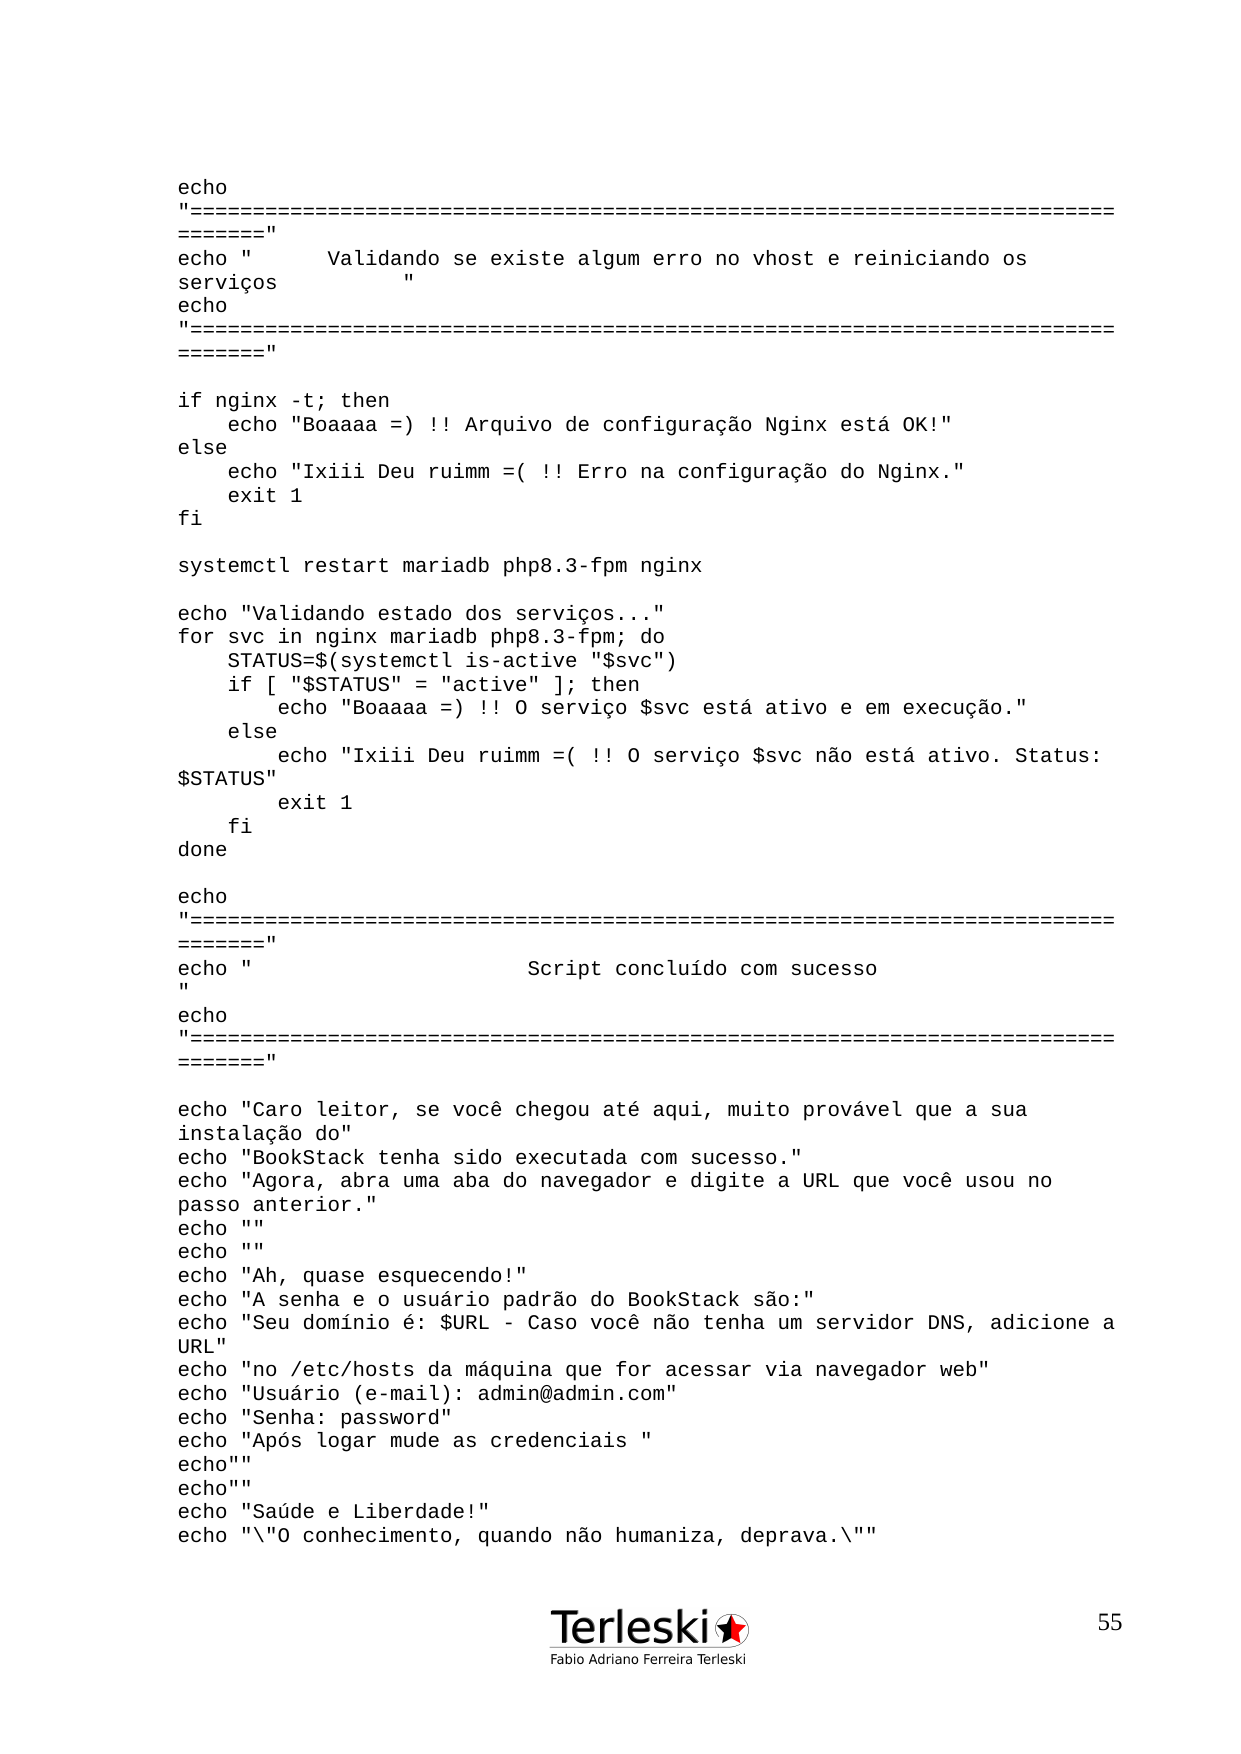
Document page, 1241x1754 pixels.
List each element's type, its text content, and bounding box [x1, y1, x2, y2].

text echo "=================================================================================" [177, 1005, 1122, 1076]
text echo "Ah, quase esquecendo!" [177, 1265, 1122, 1288]
text echo "Boaaaa =) !! Arquivo de configuração Nginx está OK!" [177, 414, 1122, 437]
text echo "Caro leitor, se você chegou até aqui, muito provável que a sua instalação do" [177, 1099, 1122, 1147]
text echo "Saúde e Liberdade!" [177, 1501, 1122, 1525]
text echo "A senha e o usuário padrão do BookStack são:" [177, 1288, 1122, 1312]
text echo "Agora, abra uma aba do navegador e digite a URL que você usou no passo anterior." [177, 1170, 1122, 1218]
text else [177, 721, 1122, 745]
picture [549, 1607, 750, 1667]
text if [ "$STATUS" = "active" ]; then [177, 674, 1122, 697]
text echo "" [177, 1218, 1122, 1241]
text else [177, 437, 1122, 461]
text echo "Usuário (e-mail): admin@admin.com" [177, 1383, 1122, 1407]
text fi [177, 816, 1122, 839]
text done [177, 839, 1122, 863]
text echo "Senha: password" [177, 1407, 1122, 1430]
text echo " Validando se existe algum erro no vhost e reiniciando os serviços " [177, 248, 1122, 295]
text echo "Após logar mude as credenciais " [177, 1430, 1122, 1454]
text echo "BookStack tenha sido executada com sucesso." [177, 1147, 1122, 1170]
text echo "Seu domínio é: $URL - Caso você não tenha um servidor DNS, adicione a URL" [177, 1312, 1122, 1359]
text echo " Script concluído com sucesso " [177, 957, 1122, 1005]
text exit 1 [177, 792, 1122, 816]
text echo "=================================================================================" [177, 887, 1122, 957]
text fi [177, 508, 1122, 532]
text exit 1 [177, 484, 1122, 508]
text echo "=================================================================================" [177, 177, 1122, 248]
text echo "\"O conhecimento, quando não humaniza, deprava.\"" [177, 1525, 1122, 1549]
text echo "=================================================================================" [177, 295, 1122, 366]
text echo "Validando estado dos serviços..." [177, 603, 1122, 626]
text STATUS=$(systemctl is-active "$svc") [177, 650, 1122, 674]
text for svc in nginx mariadb php8.3-fpm; do [177, 626, 1122, 650]
text echo "Ixiii Deu ruimm =( !! O serviço $svc não está ativo. Status: $STATUS" [177, 745, 1122, 792]
text echo "" [177, 1241, 1122, 1265]
text echo "Boaaaa =) !! O serviço $svc está ativo e em execução." [177, 697, 1122, 721]
text echo "Ixiii Deu ruimm =( !! Erro na configuração do Nginx." [177, 461, 1122, 484]
text if nginx -t; then [177, 390, 1122, 414]
text echo "no /etc/hosts da máquina que for acessar via navegador web" [177, 1359, 1122, 1383]
text echo"" [177, 1454, 1122, 1478]
text systemctl restart mariadb php8.3-fpm nginx [177, 556, 1122, 579]
text echo"" [177, 1478, 1122, 1501]
